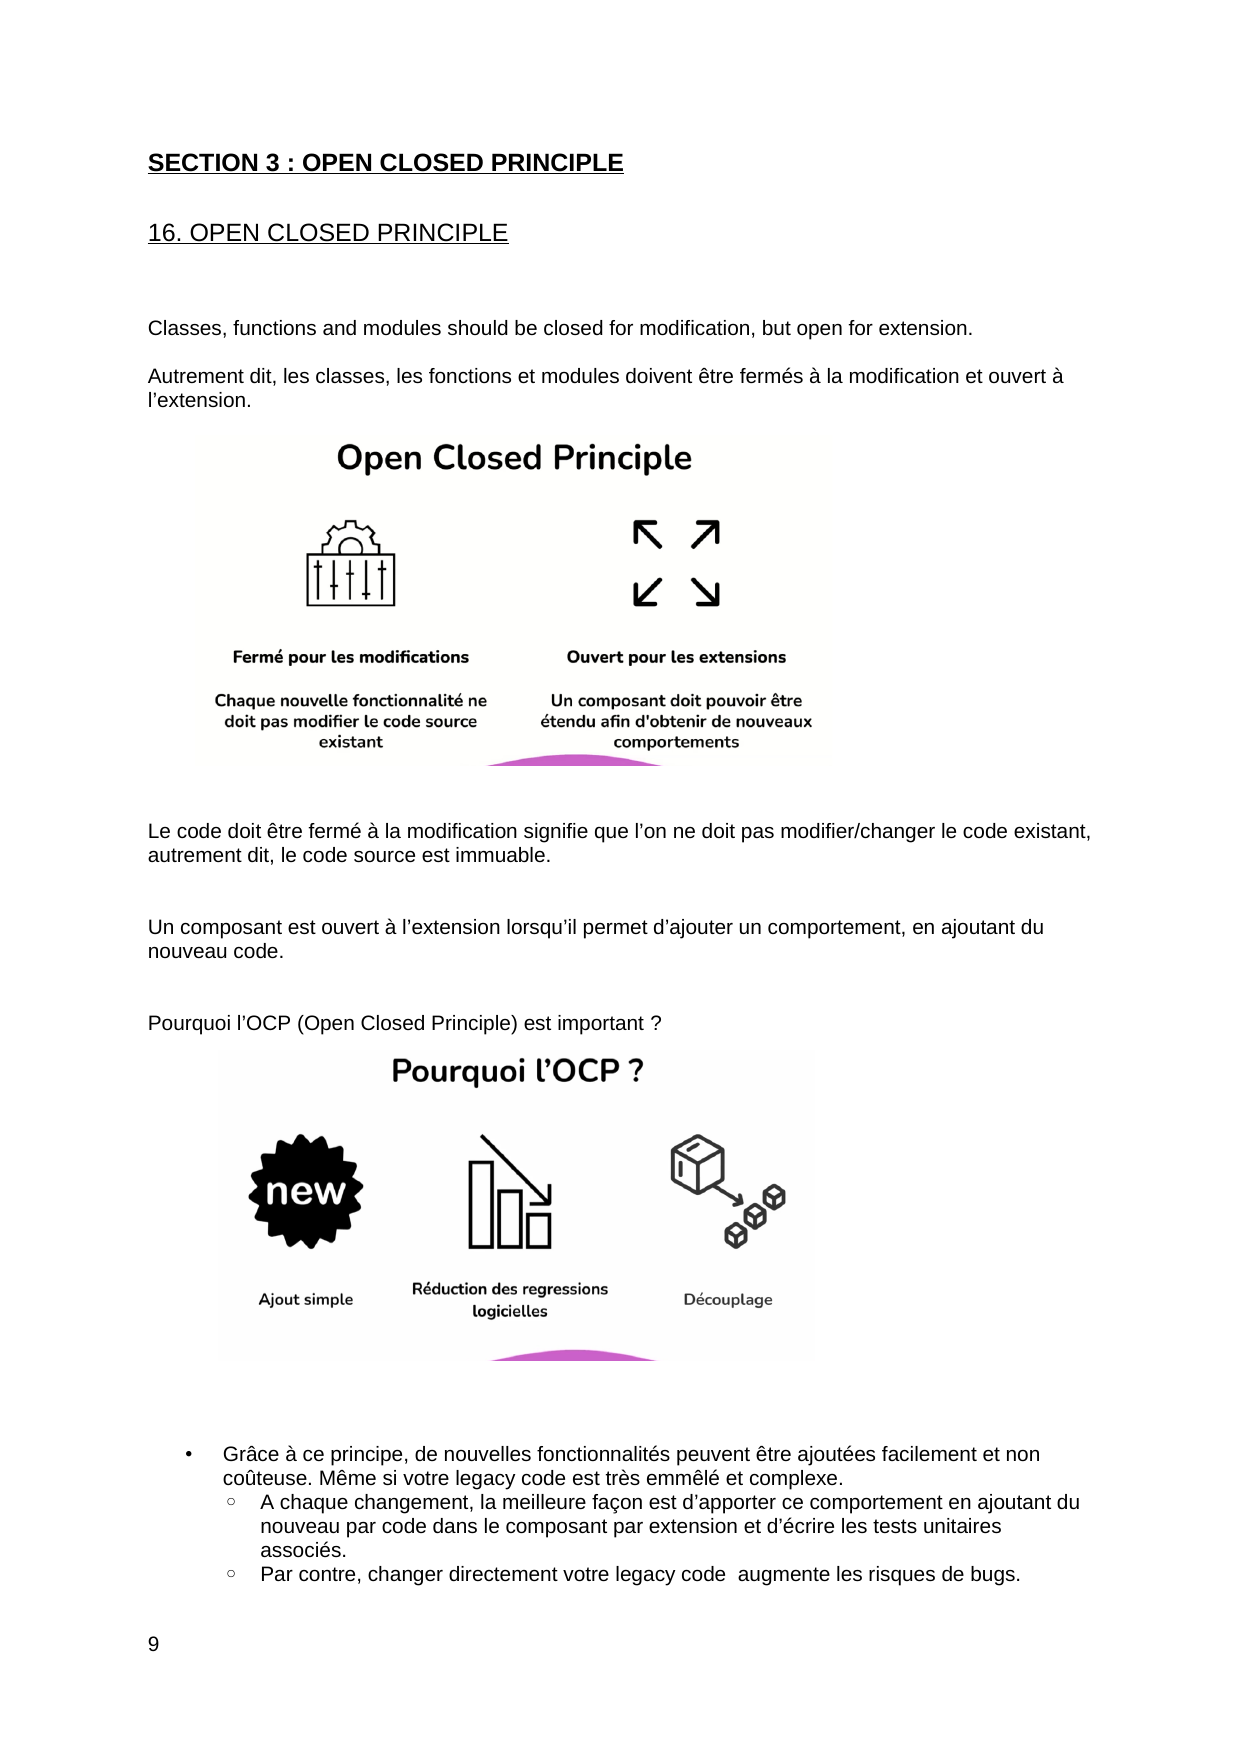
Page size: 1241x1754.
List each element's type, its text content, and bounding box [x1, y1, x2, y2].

picture [195, 435, 833, 766]
list Par contre, changer directement votre legacy code augmente les risques de bugs. [223, 1562, 1093, 1586]
text Classes, functions and modules should be closed for modification, but open for extension. [148, 316, 1093, 339]
text Le code doit être fermé à la modification signifie que l’on ne doit pas modifier/changer le code existant, autrement dit, le code source est immuable. [148, 819, 1093, 867]
text Un composant est ouvert à l’extension lorsqu’il permet d’ajouter un comportement, en ajoutant du nouveau code. [148, 914, 1093, 962]
text Pourquoi l’OCP (Open Closed Principle) est important ? [148, 1010, 1093, 1034]
subtitle Section 3 : Open Closed Principle [148, 148, 1093, 176]
text Autrement dit, les classes, les fonctions et modules doivent être fermés à la modification et ouvert à l’extension. [148, 363, 1093, 411]
list A chaque changement, la meilleure façon est d’apporter ce comportement en ajoutant du nouveau par code dans le composant par extension et d’écrire les tests unitaires associés. [223, 1489, 1093, 1562]
subtitle 16. Open Closed Principle [148, 218, 1093, 247]
list Grâce à ce principe, de nouvelles fonctionnalités peuvent être ajoutées facilement et non coûteuse. Même si votre legacy code est très emmêlé et complexe. [185, 1442, 1093, 1489]
picture [218, 1050, 815, 1361]
